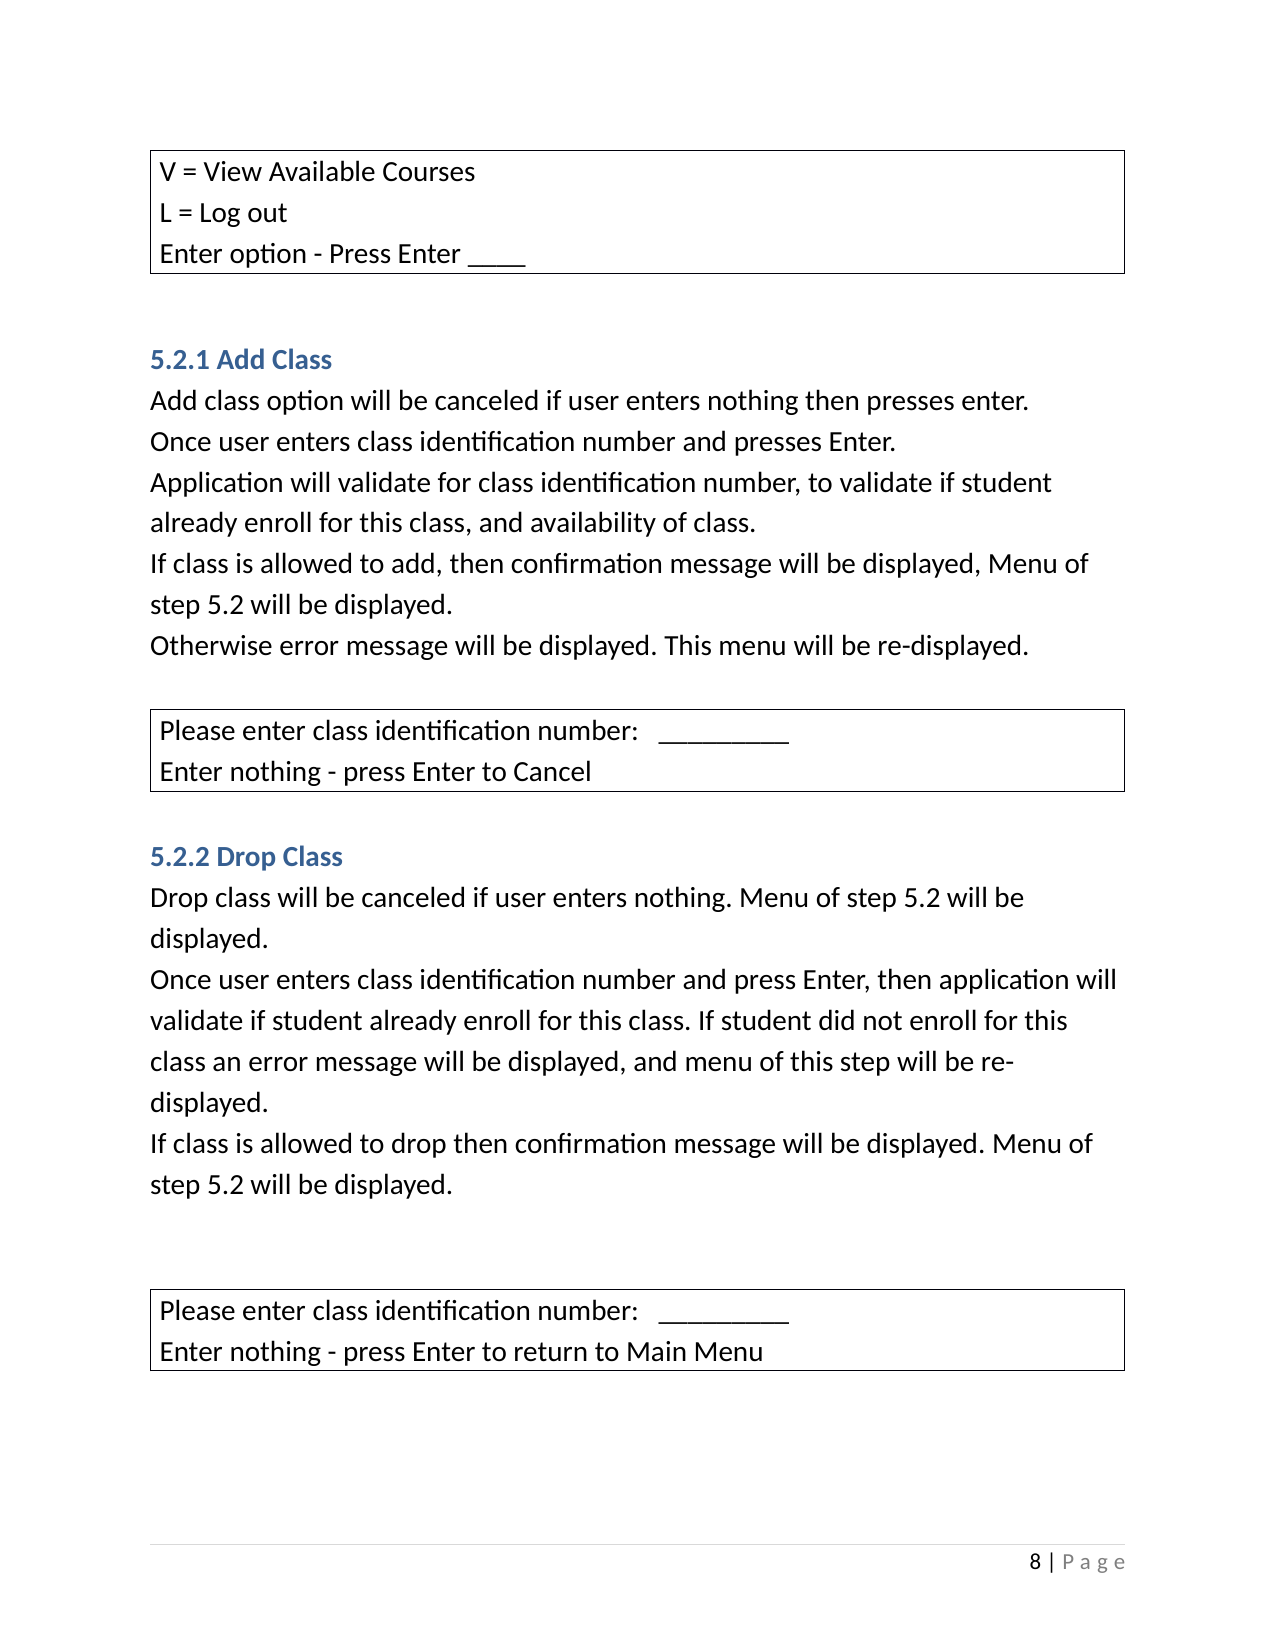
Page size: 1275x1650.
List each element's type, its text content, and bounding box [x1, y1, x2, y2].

text V = View Available Courses [151, 151, 1124, 189]
text If class is allowed to add, then confirmation message will be displayed, Menu of step 5.2 will be displayed. [150, 546, 1125, 622]
text If class is allowed to drop then confirmation message will be displayed. Menu of step 5.2 will be displayed. [150, 1125, 1125, 1201]
text Otherwise error message will be displayed. This menu will be re-displayed. [150, 627, 1125, 663]
text Please enter class identification number: _________ [151, 1290, 1124, 1327]
text Drop class will be canceled if user enters nothing. Menu of step 5.2 will be displayed. [150, 879, 1125, 956]
text 5.2.2 Drop Class [150, 838, 1125, 874]
text 5.2.1 Add Class [150, 341, 1125, 376]
text Enter nothing - press Enter to return to Main Menu [151, 1329, 1124, 1370]
text Application will validate for class identification number, to validate if student already enroll for this class, and availability of class. [150, 464, 1125, 540]
text Enter nothing - press Enter to Cancel [151, 750, 1124, 791]
text Add class option will be canceled if user enters nothing then presses enter. [150, 382, 1125, 417]
text Please enter class identification number: _________ [151, 710, 1124, 748]
text Once user enters class identification number and presses Enter. [150, 423, 1125, 458]
text L = Log out [151, 191, 1124, 230]
text Once user enters class identification number and press Enter, then application will validate if student already enroll for this class. If student did not enroll for this class an error message will be displayed, and menu of this step will be re-displayed. [150, 961, 1125, 1119]
text Enter option - Press Enter ____ [151, 232, 1124, 273]
